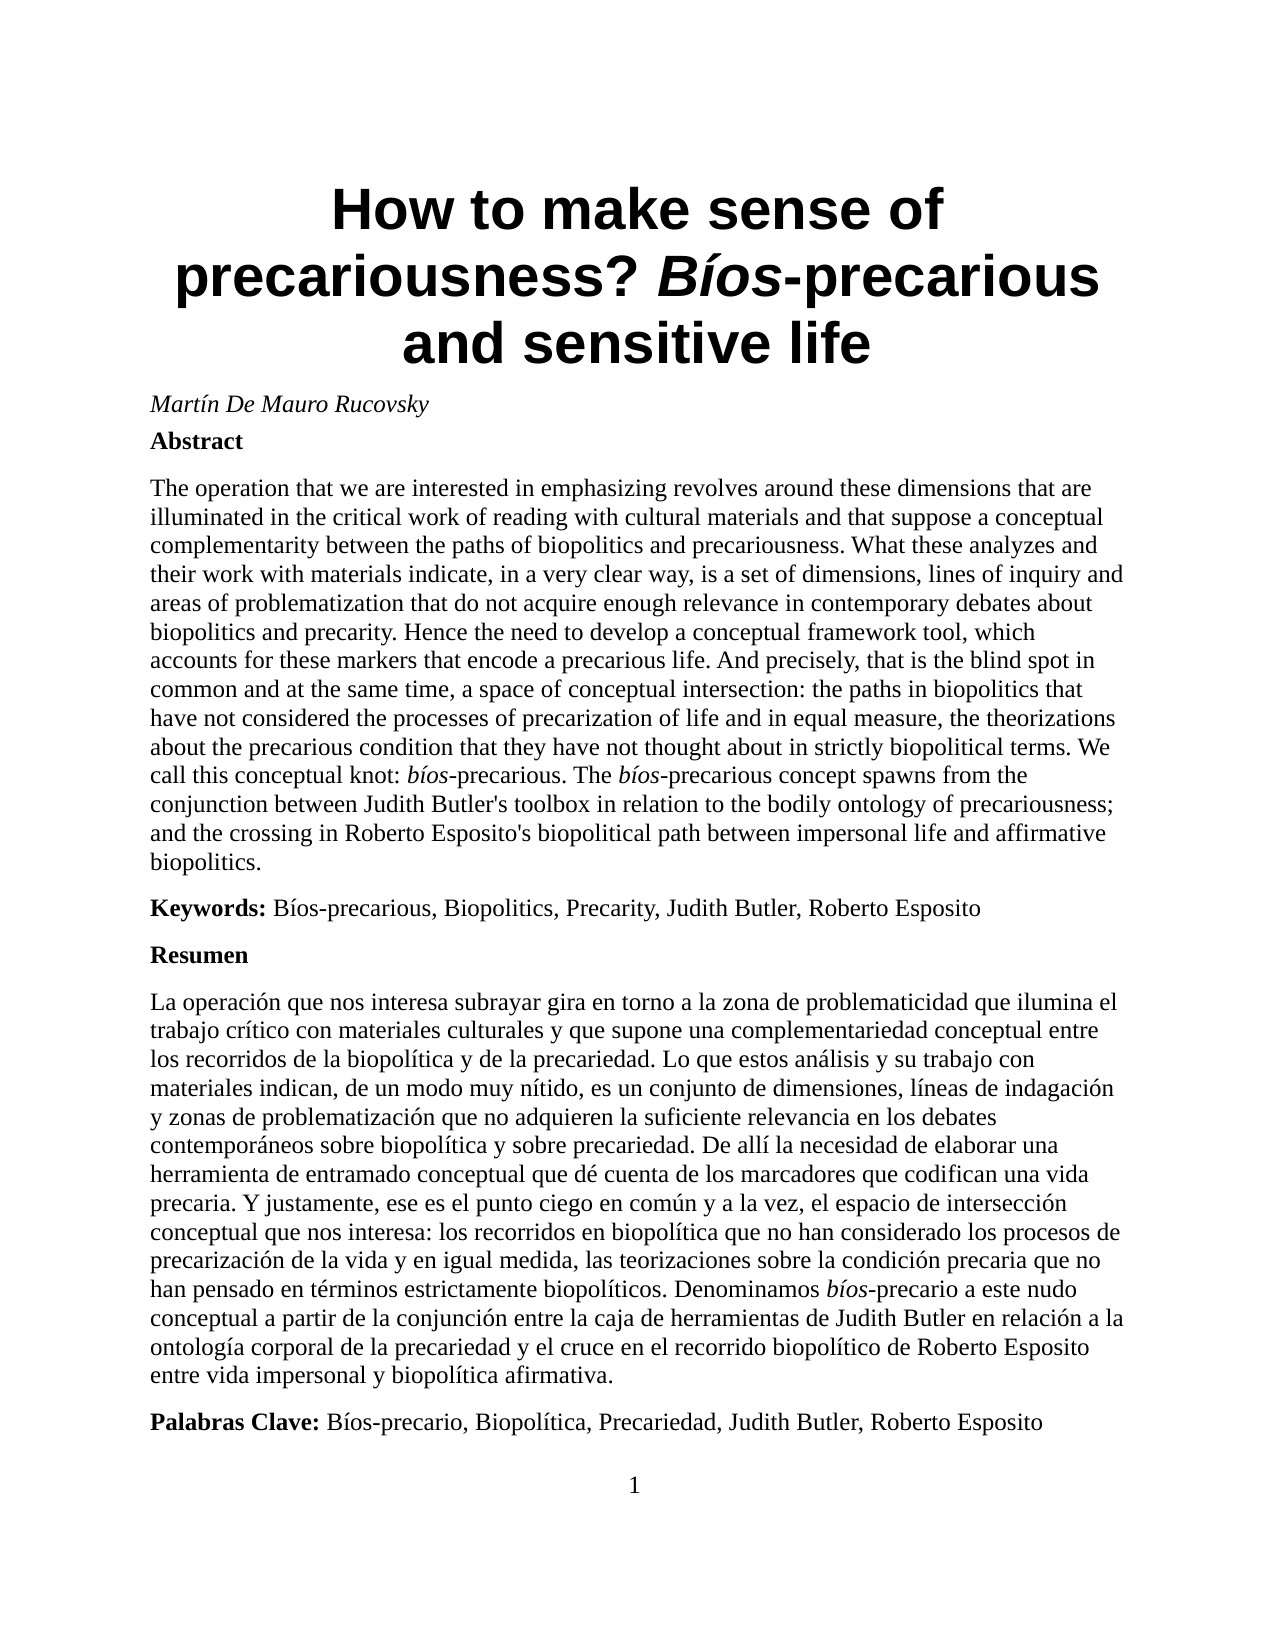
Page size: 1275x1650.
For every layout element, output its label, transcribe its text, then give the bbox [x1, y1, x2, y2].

text La operación que nos interesa subrayar gira en torno a la zona de problematicidad que ilumina el trabajo crítico con materiales culturales y que supone una complementariedad conceptual entre los recorridos de la biopolítica y de la precariedad. Lo que estos análisis y su trabajo con materiales indican, de un modo muy nítido, es un conjunto de dimensiones, líneas de indagación y zonas de problematización que no adquieren la suficiente relevancia en los debates contemporáneos sobre biopolítica y sobre precariedad. De allí la necesidad de elaborar una herramienta de entramado conceptual que dé cuenta de los marcadores que codifican una vida precaria. Y justamente, ese es el punto ciego en común y a la vez, el espacio de intersección conceptual que nos interesa: los recorridos en biopolítica que no han considerado los procesos de precarización de la vida y en igual medida, las teorizaciones sobre la condición precaria que no han pensado en términos estrictamente biopolíticos. Denominamos bíos-precario a este nudo conceptual a partir de la conjunción entre la caja de herramientas de Judith Butler en relación a la ontología corporal de la precariedad y el cruce en el recorrido biopolítico de Roberto Esposito entre vida impersonal y biopolítica afirmativa. [150, 987, 1125, 1389]
text Resumen [150, 940, 1125, 969]
text Abstract [150, 426, 1125, 455]
title How to make sense of precariousness? Bíos-precarious and sensitive life [150, 175, 1125, 376]
text The operation that we are interested in emphasizing revolves around these dimensions that are illuminated in the critical work of reading with cultural materials and that suppose a conceptual complementarity between the paths of biopolitics and precariousness. What these analyzes and their work with materials indicate, in a very clear way, is a set of dimensions, lines of inquiry and areas of problematization that do not acquire enough relevance in contemporary debates about biopolitics and precarity. Hence the need to develop a conceptual framework tool, which accounts for these markers that encode a precarious life. And precisely, that is the blind spot in common and at the same time, a space of conceptual intersection: the paths in biopolitics that have not considered the processes of precarization of life and in equal measure, the theorizations about the precarious condition that they have not thought about in strictly biopolitical terms. We call this conceptual knot: bíos-precarious. The bíos-precarious concept spawns from the conjunction between Judith Butler's toolbox in relation to the bodily ontology of precariousness; and the crossing in Roberto Esposito's biopolitical path between impersonal life and affirmative biopolitics. [150, 473, 1125, 876]
text Palabras Clave: Bíos-precario, Biopolítica, Precariedad, Judith Butler, Roberto Esposito [150, 1407, 1125, 1436]
text Martín De Mauro Rucovsky [150, 389, 1125, 417]
text Keywords: Bíos-precarious, Biopolitics, Precarity, Judith Butler, Roberto Esposito [150, 893, 1125, 922]
